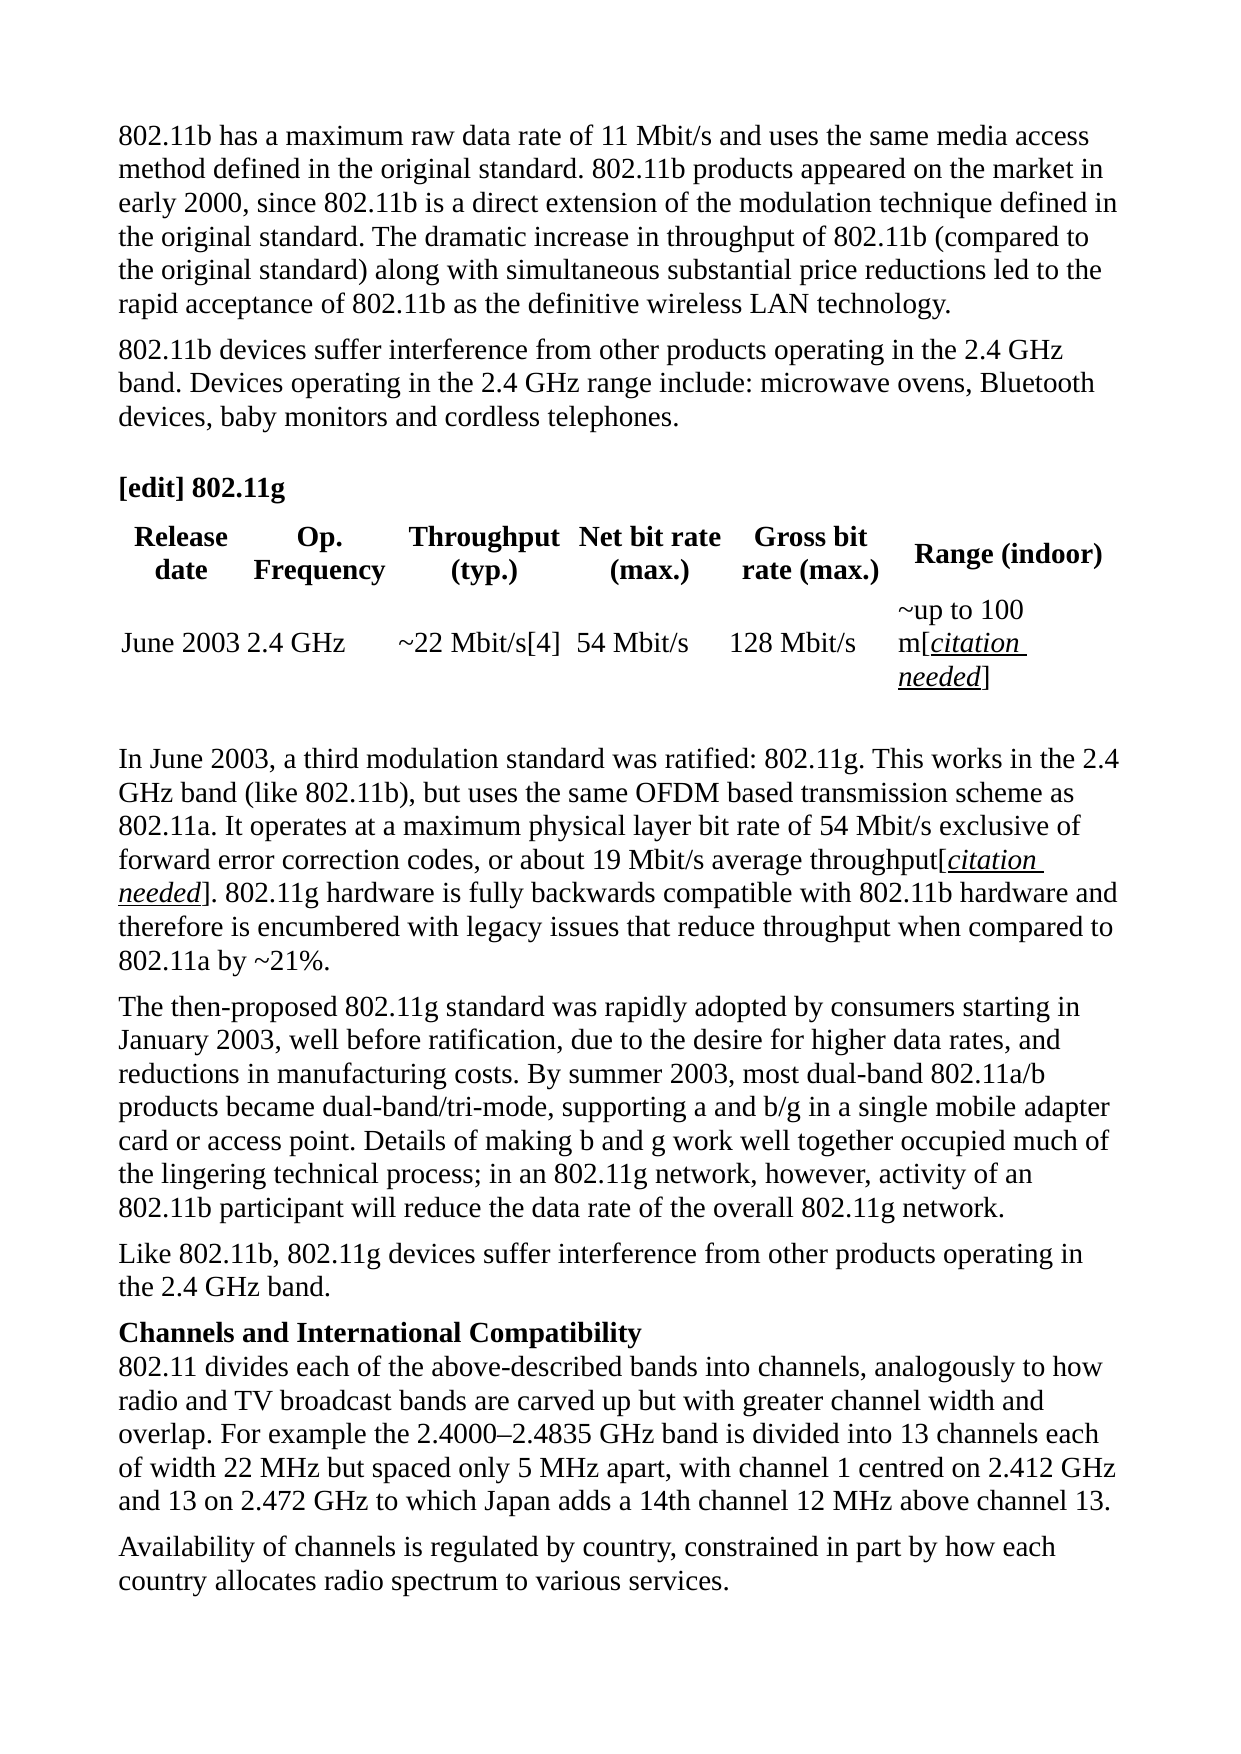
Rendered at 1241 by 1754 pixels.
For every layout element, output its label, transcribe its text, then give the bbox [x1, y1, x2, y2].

table_header Range (indoor) [895, 516, 1122, 589]
table_header Net bit rate (max.) [573, 516, 726, 589]
text Availability of channels is regulated by country, constrained in part by how each country allocates radio spectrum to various services. [118, 1529, 1122, 1596]
table_header Release date [118, 516, 244, 589]
table_cell 54 Mbit/s [573, 589, 726, 695]
table_cell 2.4 GHz [244, 589, 395, 695]
table_cell ~up to 100 m[citation needed] [895, 589, 1122, 695]
text 802.11 divides each of the above-described bands into channels, analogously to how radio and TV broadcast bands are carved up but with greater channel width and overlap. For example the 2.4000–2.4835 GHz band is divided into 13 channels each of width 22 MHz but spaced only 5 MHz apart, with channel 1 centred on 2.412 GHz and 13 on 2.472 GHz to which Japan adds a 14th channel 12 MHz above channel 13. [118, 1349, 1122, 1517]
table_cell 128 Mbit/s [726, 589, 895, 695]
text The then-proposed 802.11g standard was rapidly adopted by consumers starting in January 2003, well before ratification, due to the desire for higher data rates, and reductions in manufacturing costs. By summer 2003, most dual-band 802.11a/b products became dual-band/tri-mode, supporting a and b/g in a single mobile adapter card or access point. Details of making b and g work well together occupied much of the lingering technical process; in an 802.11g network, however, activity of an 802.11b participant will reduce the data rate of the overall 802.11g network. [118, 989, 1122, 1223]
table_header Gross bit rate (max.) [726, 516, 895, 589]
subtitle [edit] 802.11g [118, 470, 1122, 503]
text 802.11b has a maximum raw data rate of 11 Mbit/s and uses the same media access method defined in the original standard. 802.11b products appeared on the market in early 2000, since 802.11b is a direct extension of the modulation technique defined in the original standard. The dramatic increase in throughput of 802.11b (compared to the original standard) along with simultaneous substantial price reductions led to the rapid acceptance of 802.11b as the definitive wireless LAN technology. [118, 118, 1122, 319]
text 802.11b devices suffer interference from other products operating in the 2.4 GHz band. Devices operating in the 2.4 GHz range include: microwave ovens, Bluetooth devices, baby monitors and cordless telephones. [118, 332, 1122, 432]
list Channels and International Compatibility [118, 1316, 1122, 1349]
text In June 2003, a third modulation standard was ratified: 802.11g. This works in the 2.4 GHz band (like 802.11b), but uses the same OFDM based transmission scheme as 802.11a. It operates at a maximum physical layer bit rate of 54 Mbit/s exclusive of forward error correction codes, or about 19 Mbit/s average throughput[citation needed]. 802.11g hardware is fully backwards compatible with 802.11b hardware and therefore is encumbered with legacy issues that reduce throughput when compared to 802.11a by ~21%. [118, 741, 1122, 976]
table_cell June 2003 [118, 589, 244, 695]
text Like 802.11b, 802.11g devices suffer interference from other products operating in the 2.4 GHz band. [118, 1236, 1122, 1303]
table_header Throughput (typ.) [395, 516, 573, 589]
table_header Op. Frequency [244, 516, 395, 589]
table_cell ~22 Mbit/s[4] [395, 589, 573, 695]
